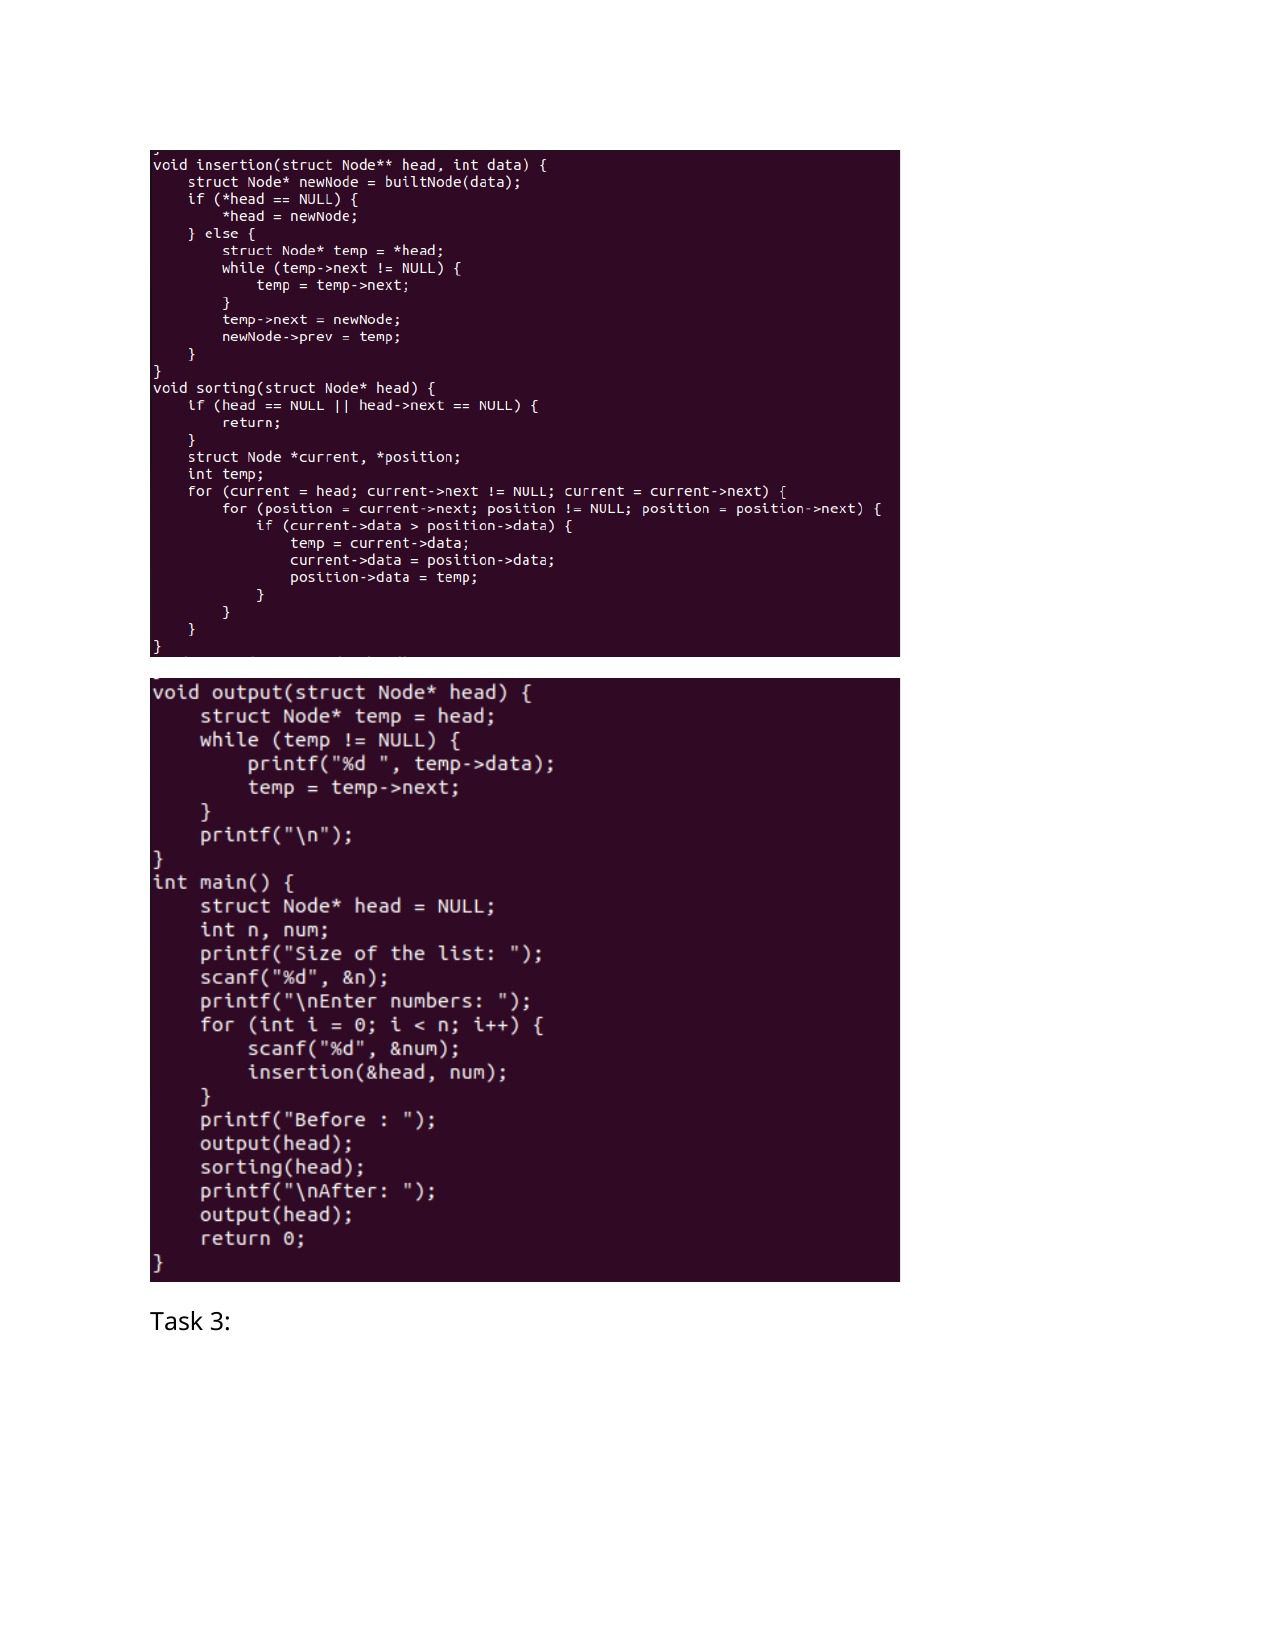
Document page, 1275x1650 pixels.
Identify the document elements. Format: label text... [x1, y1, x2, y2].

text Task 3: [150, 1303, 1125, 1338]
